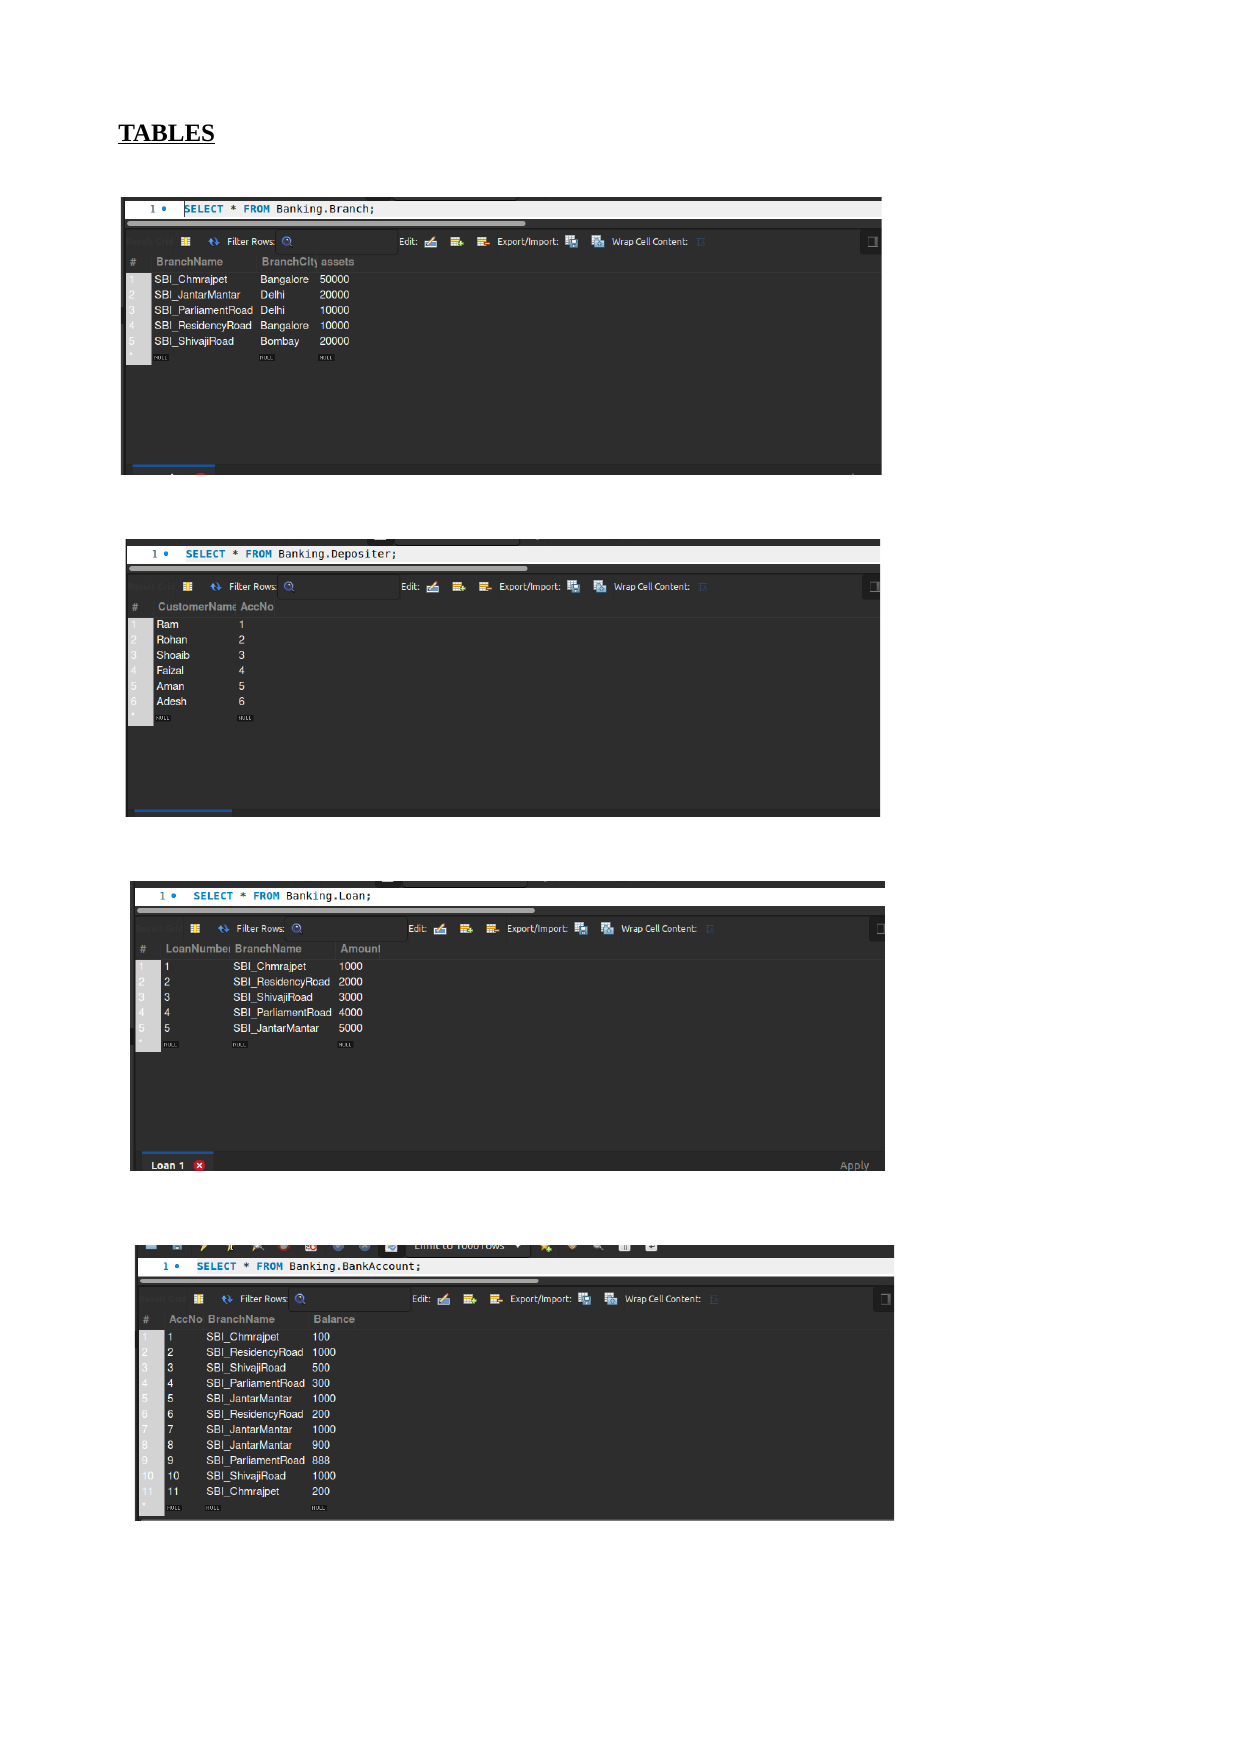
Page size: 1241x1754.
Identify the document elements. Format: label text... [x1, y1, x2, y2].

picture [120, 197, 882, 475]
picture [134, 1245, 895, 1521]
text TABLES [118, 118, 1122, 147]
picture [125, 539, 881, 817]
picture [130, 881, 885, 1171]
